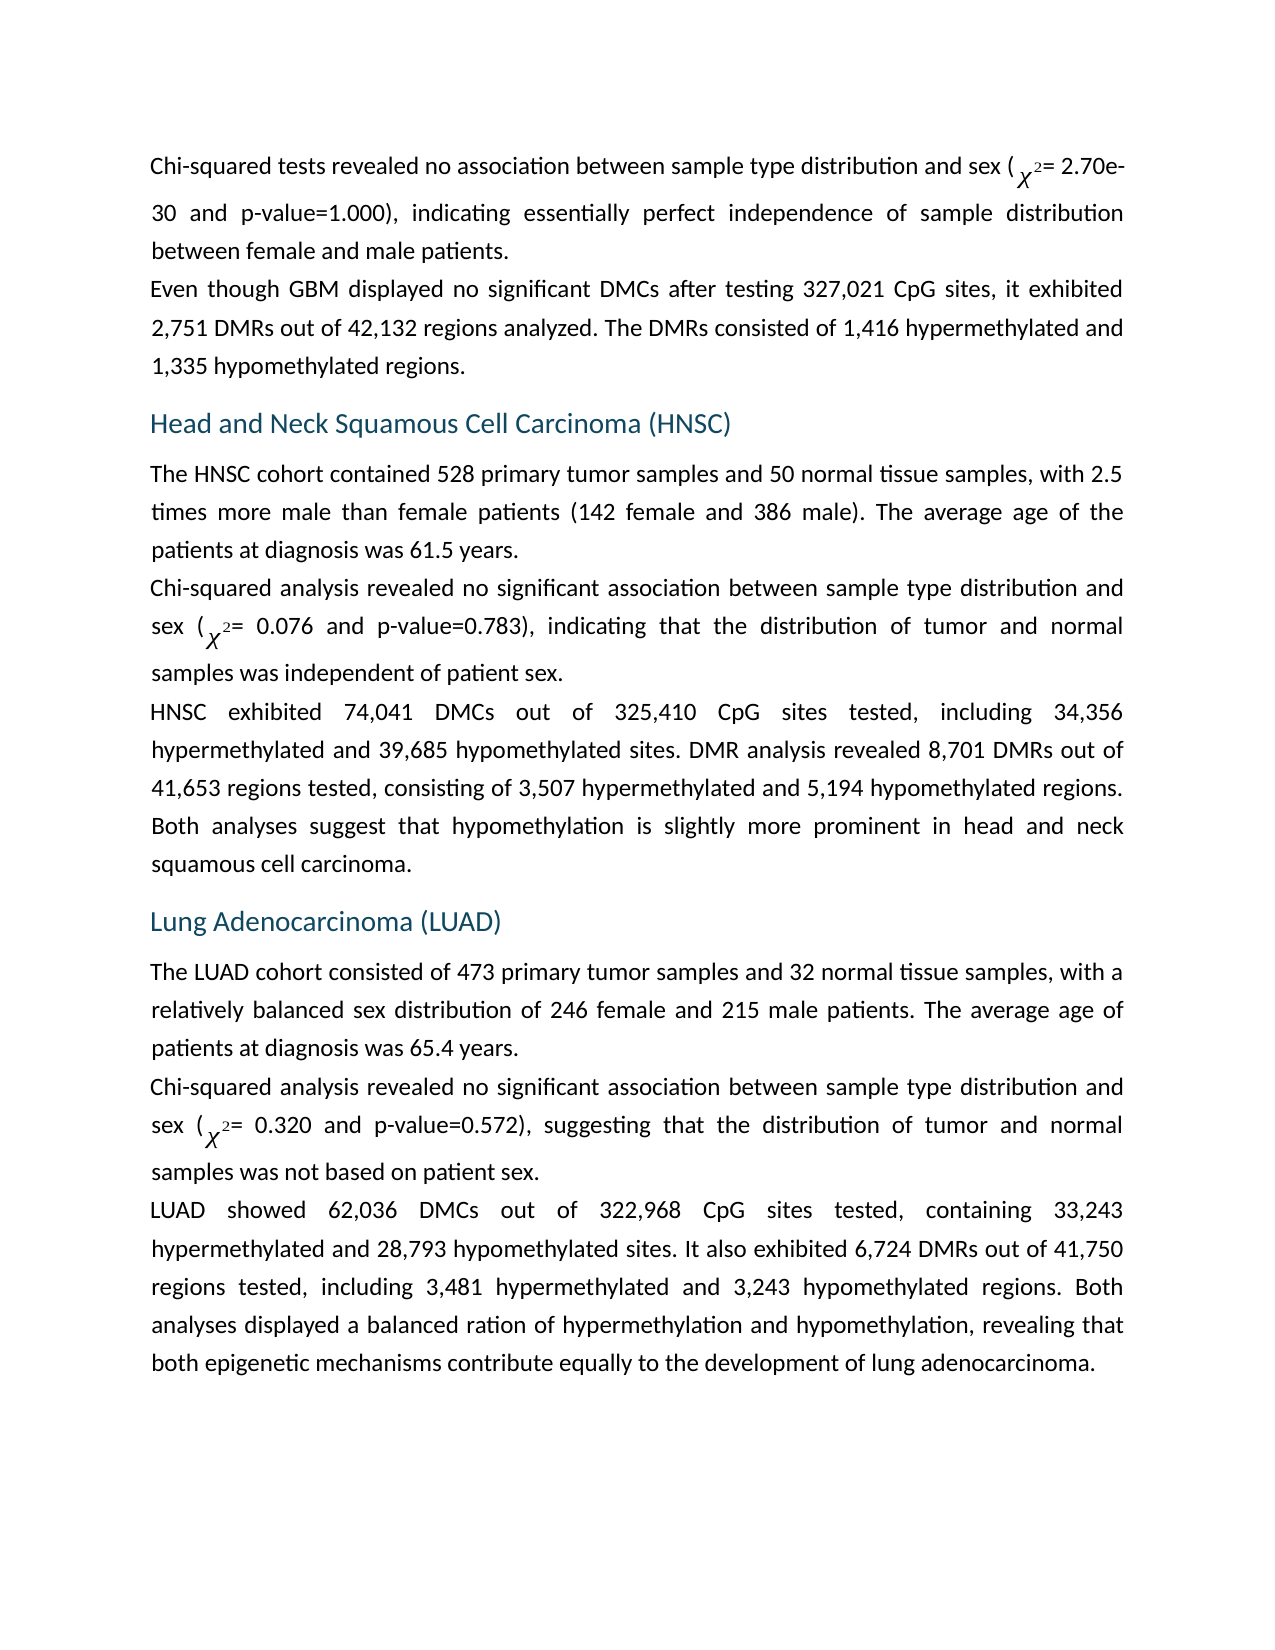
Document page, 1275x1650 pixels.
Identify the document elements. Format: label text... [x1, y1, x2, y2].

text LUAD showed 62,036 DMCs out of 322,968 CpG sites tested, containing 33,243 hypermethylated and 28,793 hypomethylated sites. It also exhibited 6,724 DMRs out of 41,750 regions tested, including 3,481 hypermethylated and 3,243 hypomethylated regions. Both analyses displayed a balanced ration of hypermethylation and hypomethylation, revealing that both epigenetic mechanisms contribute equally to the development of lung adenocarcinoma. [150, 1194, 1125, 1378]
text Chi-squared analysis revealed no significant association between sample type distribution and sex (= 0.320 and p-value=0.572), suggesting that the distribution of tumor and normal samples was not based on patient sex. [150, 1071, 1125, 1187]
subtitle Head and Neck Squamous Cell Carcinoma (HNSC) [150, 405, 1125, 441]
text Even though GBM displayed no significant DMCs after testing 327,021 CpG sites, it exhibited 2,751 DMRs out of 42,132 regions analyzed. The DMRs consisted of 1,416 hypermethylated and 1,335 hypomethylated regions. [150, 273, 1125, 380]
text The HNSC cohort contained 528 primary tumor samples and 50 normal tissue samples, with 2.5 times more male than female patients (142 female and 386 male). The average age of the patients at diagnosis was 61.5 years. [150, 458, 1125, 564]
text The LUAD cohort consisted of 473 primary tumor samples and 32 normal tissue samples, with a relatively balanced sex distribution of 246 female and 215 male patients. The average age of patients at diagnosis was 65.4 years. [150, 956, 1125, 1063]
text Chi-squared analysis revealed no significant association between sample type distribution and sex (= 0.076 and p-value=0.783), indicating that the distribution of tumor and normal samples was independent of patient sex. [150, 572, 1125, 688]
subtitle Lung Adenocarcinoma (LUAD) [150, 903, 1125, 939]
text HNSC exhibited 74,041 DMCs out of 325,410 CpG sites tested, including 34,356 hypermethylated and 39,685 hypomethylated sites. DMR analysis revealed 8,701 DMRs out of 41,653 regions tested, consisting of 3,507 hypermethylated and 5,194 hypomethylated regions. Both analyses suggest that hypomethylation is slightly more prominent in head and neck squamous cell carcinoma. [150, 696, 1125, 879]
text Chi-squared tests revealed no association between sample type distribution and sex (= 2.70e-30 and p-value=1.000), indicating essentially perfect independence of sample distribution between female and male patients. [150, 150, 1125, 266]
